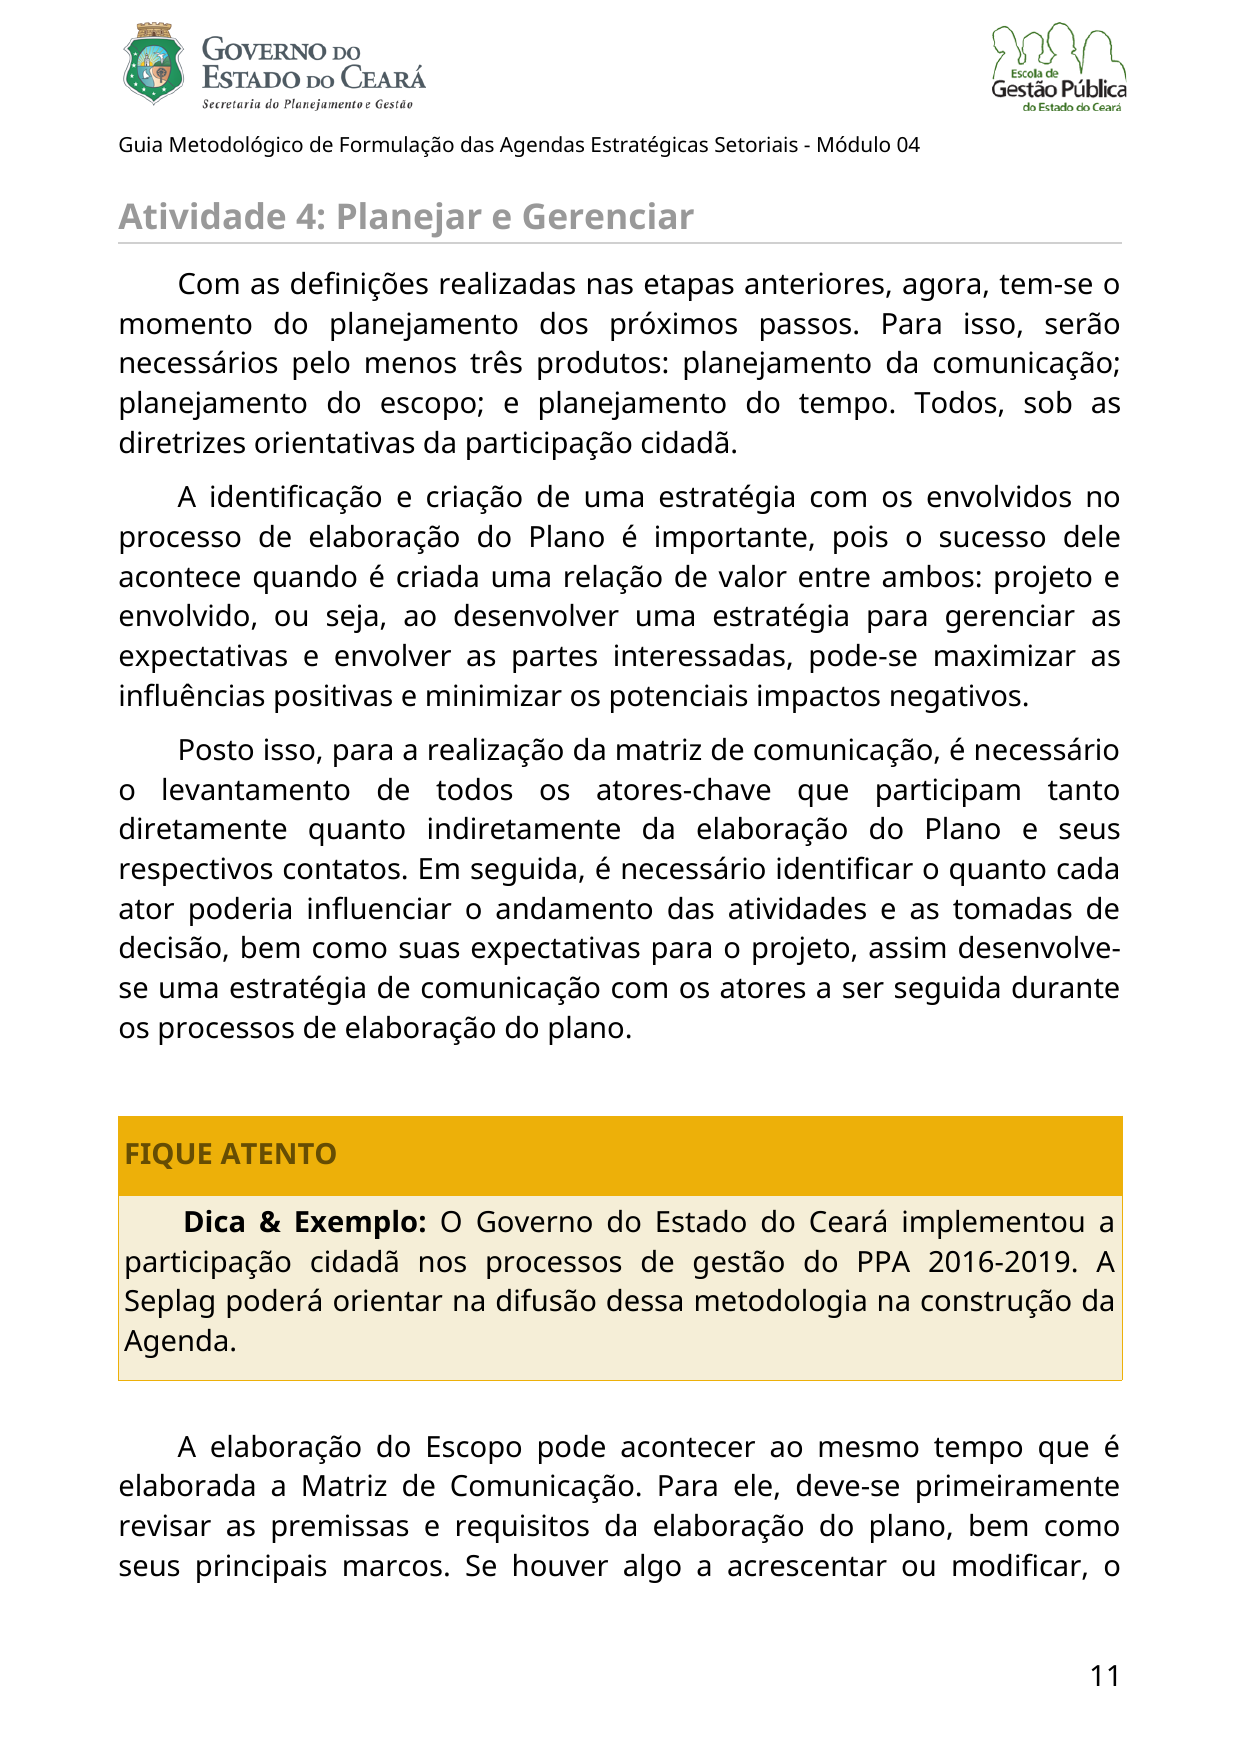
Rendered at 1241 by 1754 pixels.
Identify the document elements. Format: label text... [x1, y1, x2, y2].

text A identificação e criação de uma estratégia com os envolvidos no processo de elaboração do Plano é importante, pois o sucesso dele acontece quando é criada uma relação de valor entre ambos: projeto e envolvido, ou seja, ao desenvolver uma estratégia para gerenciar as expectativas e envolver as partes interessadas, pode-se maximizar as influências positivas e minimizar os potenciais impactos negativos. [118, 476, 1122, 714]
picture [123, 22, 1127, 111]
table_header FIQUE ATENTO [119, 1117, 1122, 1195]
text A elaboração do Escopo pode acontecer ao mesmo tempo que é elaborada a Matriz de Comunicação. Para ele, deve-se primeiramente revisar as premissas e requisitos da elaboração do plano, bem como seus principais marcos. Se houver algo a acrescentar ou modificar, o [118, 1426, 1122, 1585]
text Com as definições realizadas nas etapas anteriores, agora, tem-se o momento do planejamento dos próximos passos. Para isso, serão necessários pelo menos três produtos: planejamento da comunicação; planejamento do escopo; e planejamento do tempo. Todos, sob as diretrizes orientativas da participação cidadã. [118, 263, 1122, 462]
subtitle Atividade 4: Planejar e Gerenciar [118, 191, 1122, 242]
table_cell Dica & Exemplo: O Governo do Estado do Ceará implementou a participação cidadã nos processos de gestão do PPA 2016-2019. A Seplag poderá orientar na difusão dessa metodologia na construção da Agenda. [119, 1196, 1122, 1380]
text Posto isso, para a realização da matriz de comunicação, é necessário o levantamento de todos os atores-chave que participam tanto diretamente quanto indiretamente da elaboração do Plano e seus respectivos contatos. Em seguida, é necessário identificar o quanto cada ator poderia influenciar o andamento das atividades e as tomadas de decisão, bem como suas expectativas para o projeto, assim desenvolve-se uma estratégia de comunicação com os atores a ser seguida durante os processos de elaboração do plano. [118, 729, 1122, 1047]
